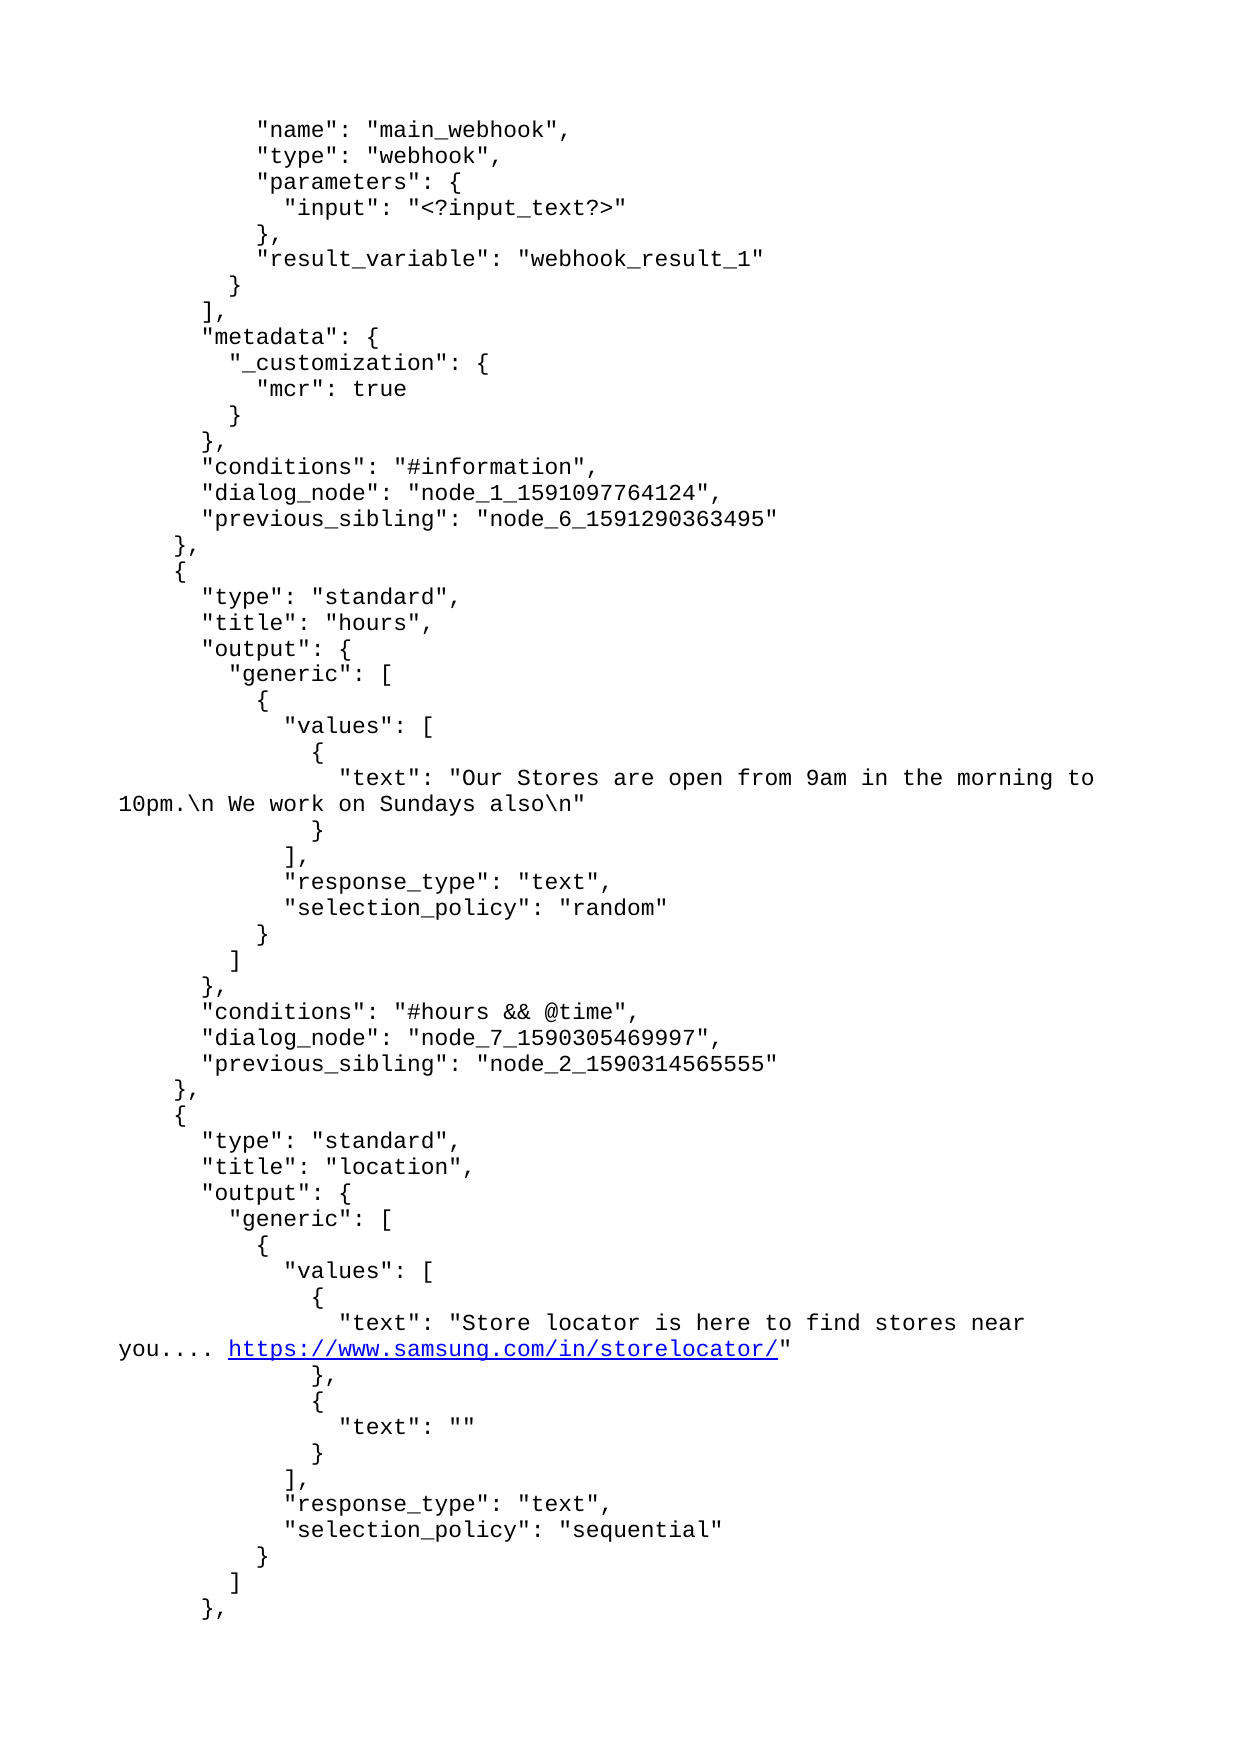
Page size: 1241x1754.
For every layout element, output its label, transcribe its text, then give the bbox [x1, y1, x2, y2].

text "title": "hours", [118, 611, 1122, 637]
text "type": "webhook", [118, 144, 1122, 170]
text ], [118, 1467, 1122, 1493]
text "selection_policy": "random" [118, 896, 1122, 922]
text { [118, 1104, 1122, 1130]
text "input": "<?input_text?>" [118, 196, 1122, 222]
text "result_variable": "webhook_result_1" [118, 248, 1122, 274]
text "_customization": { [118, 352, 1122, 377]
text "output": { [118, 1182, 1122, 1207]
text "output": { [118, 637, 1122, 663]
text ] [118, 1571, 1122, 1597]
text "text": "Our Stores are open from 9am in the morning to 10pm.\n We work on Sundays also\n" [118, 767, 1122, 818]
text } [118, 1441, 1122, 1467]
text "metadata": { [118, 326, 1122, 352]
text { [118, 1285, 1122, 1311]
text }, [118, 429, 1122, 455]
text "parameters": { [118, 170, 1122, 196]
text "values": [ [118, 1259, 1122, 1285]
text ], [118, 844, 1122, 870]
text }, [118, 974, 1122, 1000]
text "response_type": "text", [118, 870, 1122, 896]
text } [118, 818, 1122, 844]
text "conditions": "#hours && @time", [118, 1000, 1122, 1026]
text ], [118, 300, 1122, 326]
text }, [118, 222, 1122, 248]
text "title": "location", [118, 1156, 1122, 1182]
text "text": "" [118, 1415, 1122, 1441]
text ] [118, 948, 1122, 974]
text "generic": [ [118, 663, 1122, 689]
text "response_type": "text", [118, 1493, 1122, 1519]
text }, [118, 1078, 1122, 1104]
text "dialog_node": "node_1_1591097764124", [118, 481, 1122, 507]
text "previous_sibling": "node_6_1591290363495" [118, 507, 1122, 533]
text "type": "standard", [118, 585, 1122, 611]
text } [118, 1545, 1122, 1571]
text }, [118, 1597, 1122, 1622]
text }, [118, 1363, 1122, 1389]
text { [118, 741, 1122, 767]
text } [118, 274, 1122, 300]
text { [118, 689, 1122, 715]
text "dialog_node": "node_7_1590305469997", [118, 1026, 1122, 1052]
text "generic": [ [118, 1207, 1122, 1233]
text { [118, 1389, 1122, 1415]
text "conditions": "#information", [118, 455, 1122, 481]
text "type": "standard", [118, 1130, 1122, 1156]
text "selection_policy": "sequential" [118, 1519, 1122, 1545]
text "text": "Store locator is here to find stores near you.... https://www.samsung.com/in/storelocator/" [118, 1311, 1122, 1363]
text "name": "main_webhook", [118, 118, 1122, 144]
text "values": [ [118, 715, 1122, 741]
text } [118, 403, 1122, 429]
text "previous_sibling": "node_2_1590314565555" [118, 1052, 1122, 1078]
text "mcr": true [118, 377, 1122, 403]
text { [118, 1233, 1122, 1259]
text }, [118, 533, 1122, 559]
text } [118, 922, 1122, 948]
text { [118, 559, 1122, 585]
